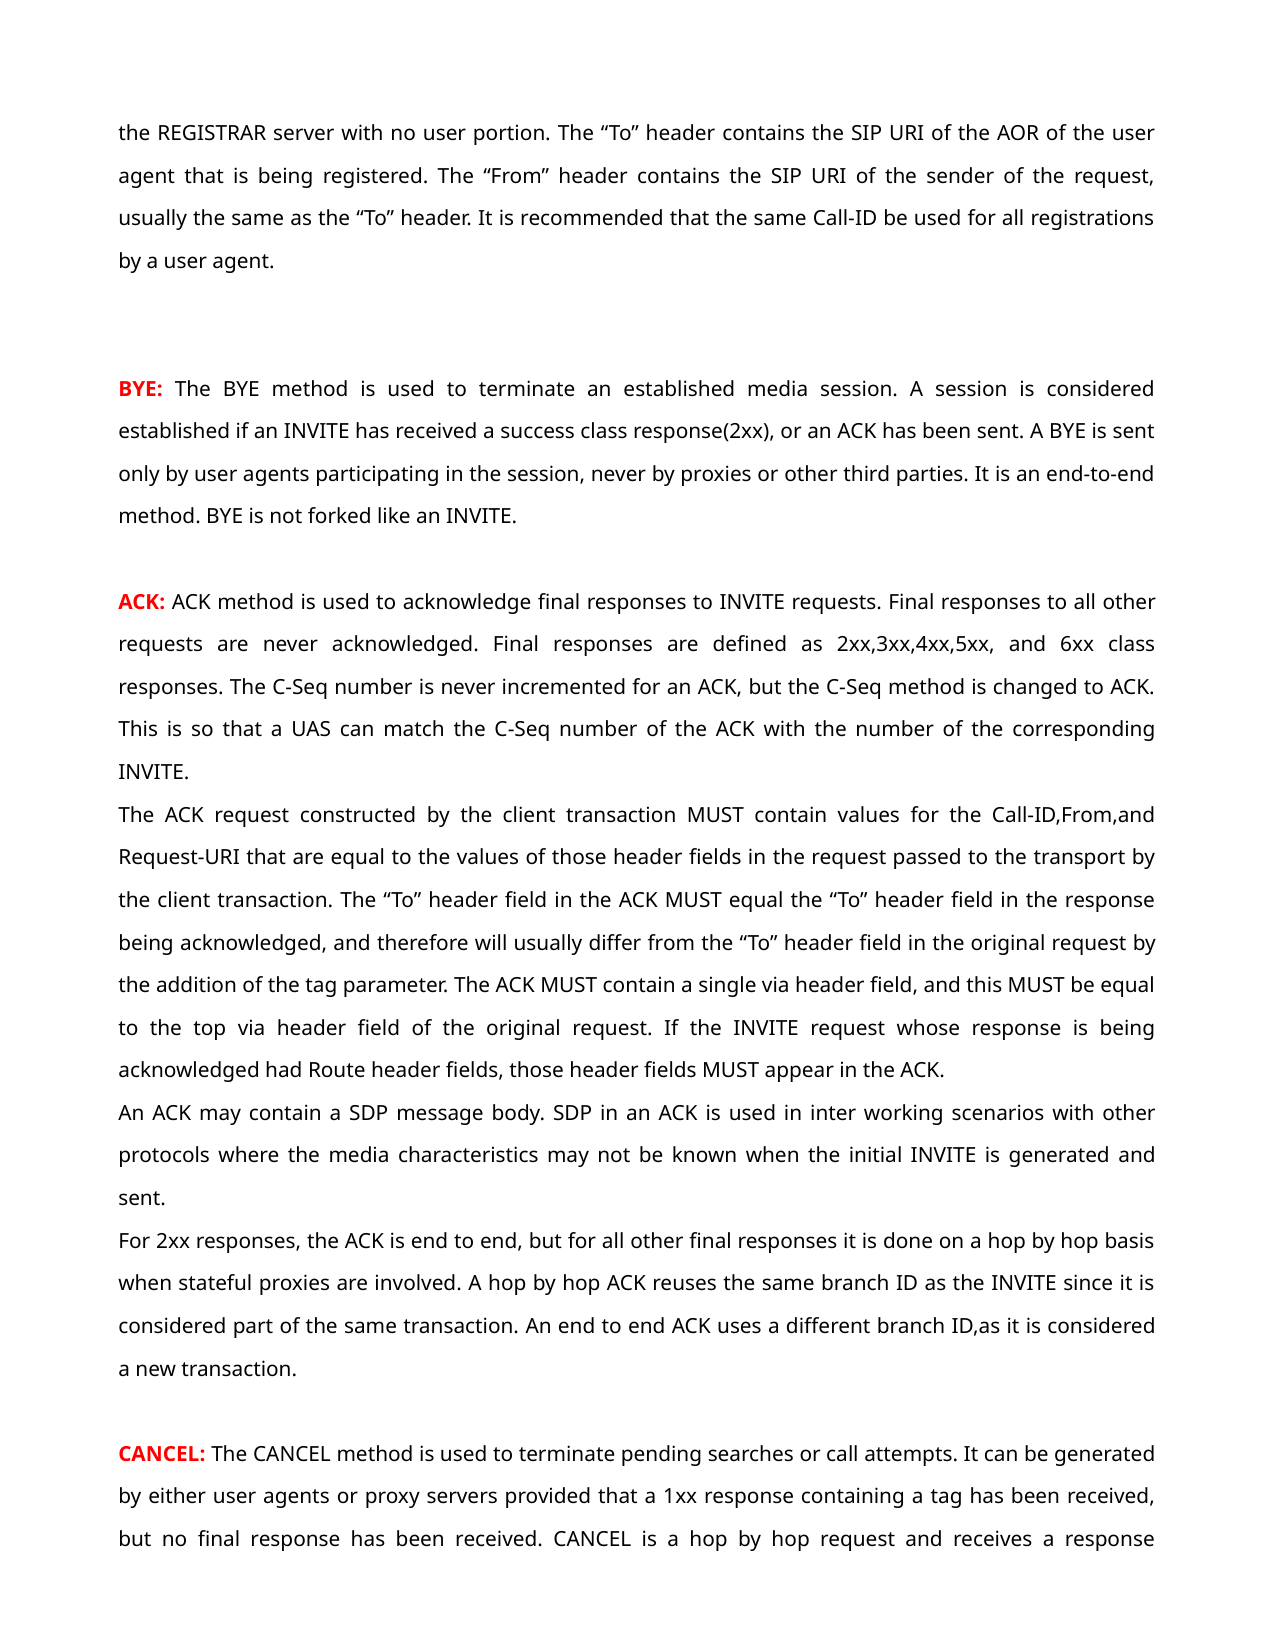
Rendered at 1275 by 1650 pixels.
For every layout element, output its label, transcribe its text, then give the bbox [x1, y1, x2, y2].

text CANCEL: The CANCEL method is used to terminate pending searches or call attempts. It can be generated by either user agents or proxy servers provided that a 1xx response containing a tag has been received, but no final response has been received. CANCEL is a hop by hop request and receives a response [118, 1439, 1157, 1552]
text the REGISTRAR server with no user portion. The “To” header contains the SIP URI of the AOR of the user agent that is being registered. The “From” header contains the SIP URI of the sender of the request, usually the same as the “To” header. It is recommended that the same Call-ID be used for all registrations by a user agent. [118, 118, 1157, 274]
text For 2xx responses, the ACK is end to end, but for all other final responses it is done on a hop by hop basis when stateful proxies are involved. A hop by hop ACK reuses the same branch ID as the INVITE since it is considered part of the same transaction. An end to end ACK uses a different branch ID,as it is considered a new transaction. [118, 1226, 1157, 1382]
text An ACK may contain a SDP message body. SDP in an ACK is used in inter working scenarios with other protocols where the media characteristics may not be known when the initial INVITE is generated and sent. [118, 1098, 1157, 1212]
text ACK: ACK method is used to acknowledge final responses to INVITE requests. Final responses to all other requests are never acknowledged. Final responses are defined as 2xx,3xx,4xx,5xx, and 6xx class responses. The C-Seq number is never incremented for an ACK, but the C-Seq method is changed to ACK. This is so that a UAS can match the C-Seq number of the ACK with the number of the corresponding INVITE. [118, 587, 1157, 786]
text BYE: The BYE method is used to terminate an established media session. A session is considered established if an INVITE has received a success class response(2xx), or an ACK has been sent. A BYE is sent only by user agents participating in the session, never by proxies or other third parties. It is an end-to-end method. BYE is not forked like an INVITE. [118, 374, 1157, 530]
text The ACK request constructed by the client transaction MUST contain values for the Call-ID,From,and Request-URI that are equal to the values of those header fields in the request passed to the transport by the client transaction. The “To” header field in the ACK MUST equal the “To” header field in the response being acknowledged, and therefore will usually differ from the “To” header field in the original request by the addition of the tag parameter. The ACK MUST contain a single via header field, and this MUST be equal to the top via header field of the original request. If the INVITE request whose response is being acknowledged had Route header fields, those header fields MUST appear in the ACK. [118, 800, 1157, 1084]
